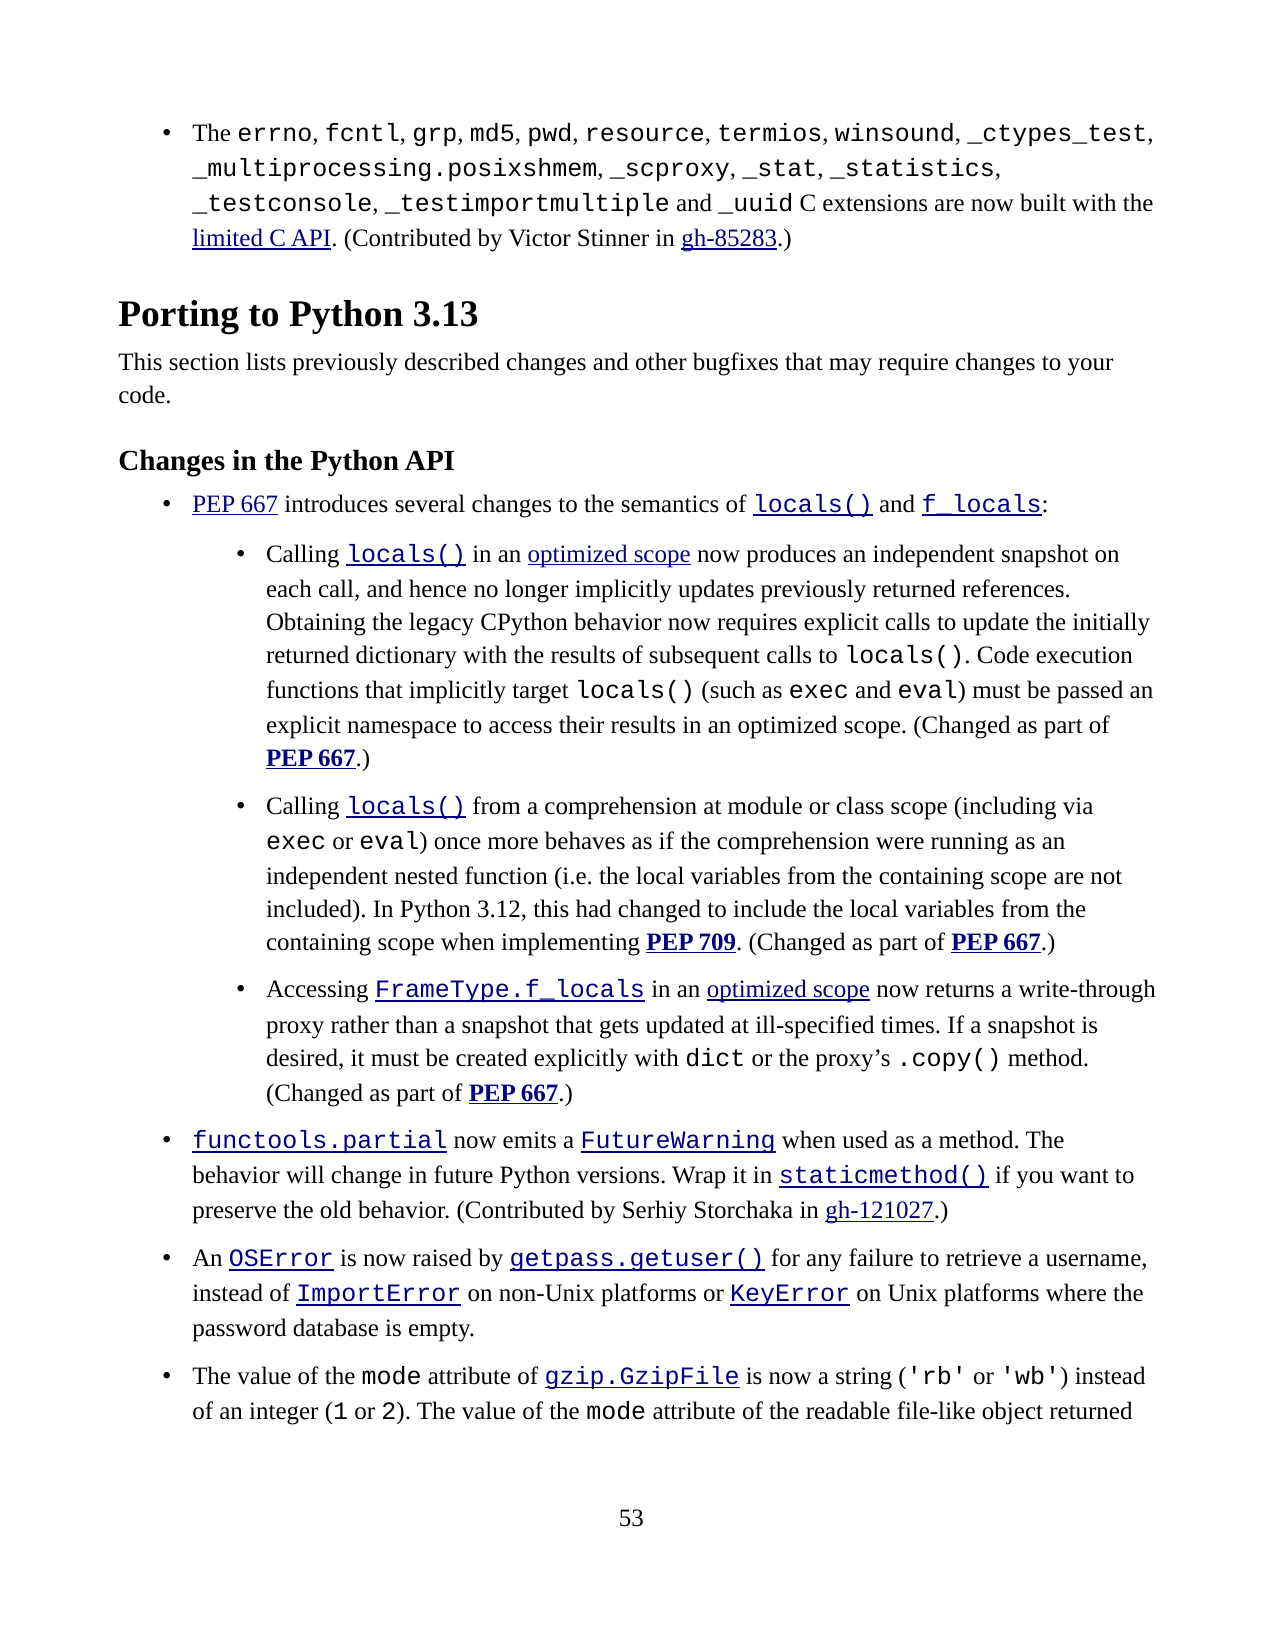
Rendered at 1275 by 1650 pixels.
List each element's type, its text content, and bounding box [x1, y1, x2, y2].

subtitle Porting to Python 3.13 [118, 292, 1157, 335]
list The value of the mode attribute of gzip.GzipFile is now a string ('rb' or 'wb') instead of an integer (1 or 2). The value of the mode attribute of the readable file-like object returned [162, 1361, 1157, 1427]
list An OSError is now raised by getpass.getuser() for any failure to retrieve a username, instead of ImportError on non-Unix platforms or KeyError on Unix platforms where the password database is empty. [162, 1243, 1157, 1342]
list functools.partial now emits a FutureWarning when used as a method. The behavior will change in future Python versions. Wrap it in staticmethod() if you want to preserve the old behavior. (Contributed by Serhiy Storchaka in gh-121027.) [162, 1125, 1157, 1224]
list Accessing FrameType.f_locals in an optimized scope now returns a write-through proxy rather than a snapshot that gets updated at ill-specified times. If a snapshot is desired, it must be created explicitly with dict or the proxy’s .copy() method. (Changed as part of PEP 667.) [236, 974, 1157, 1107]
list Calling locals() from a comprehension at module or class scope (including via exec or eval) once more behaves as if the comprehension were running as an independent nested function (i.e. the local variables from the containing scope are not included). In Python 3.12, this had changed to include the local variables from the containing scope when implementing PEP 709. (Changed as part of PEP 667.) [236, 791, 1157, 956]
subtitle Changes in the Python API [118, 443, 1157, 476]
list The errno, fcntl, grp, md5, pwd, resource, termios, winsound, _ctypes_test, _multiprocessing.posixshmem, _scproxy, _stat, _statistics, _testconsole, _testimportmultiple and _uuid C extensions are now built with the limited C API. (Contributed by Victor Stinner in gh-85283.) [162, 118, 1157, 252]
list Calling locals() in an optimized scope now produces an independent snapshot on each call, and hence no longer implicitly updates previously returned references. Obtaining the legacy CPython behavior now requires explicit calls to update the initially returned dictionary with the results of subsequent calls to locals(). Code execution functions that implicitly target locals() (such as exec and eval) must be passed an explicit namespace to access their results in an optimized scope. (Changed as part of PEP 667.) [236, 539, 1157, 772]
text This section lists previously described changes and other bugfixes that may require changes to your code. [118, 347, 1157, 409]
list PEP 667 introduces several changes to the semantics of locals() and f_locals: [162, 489, 1157, 519]
